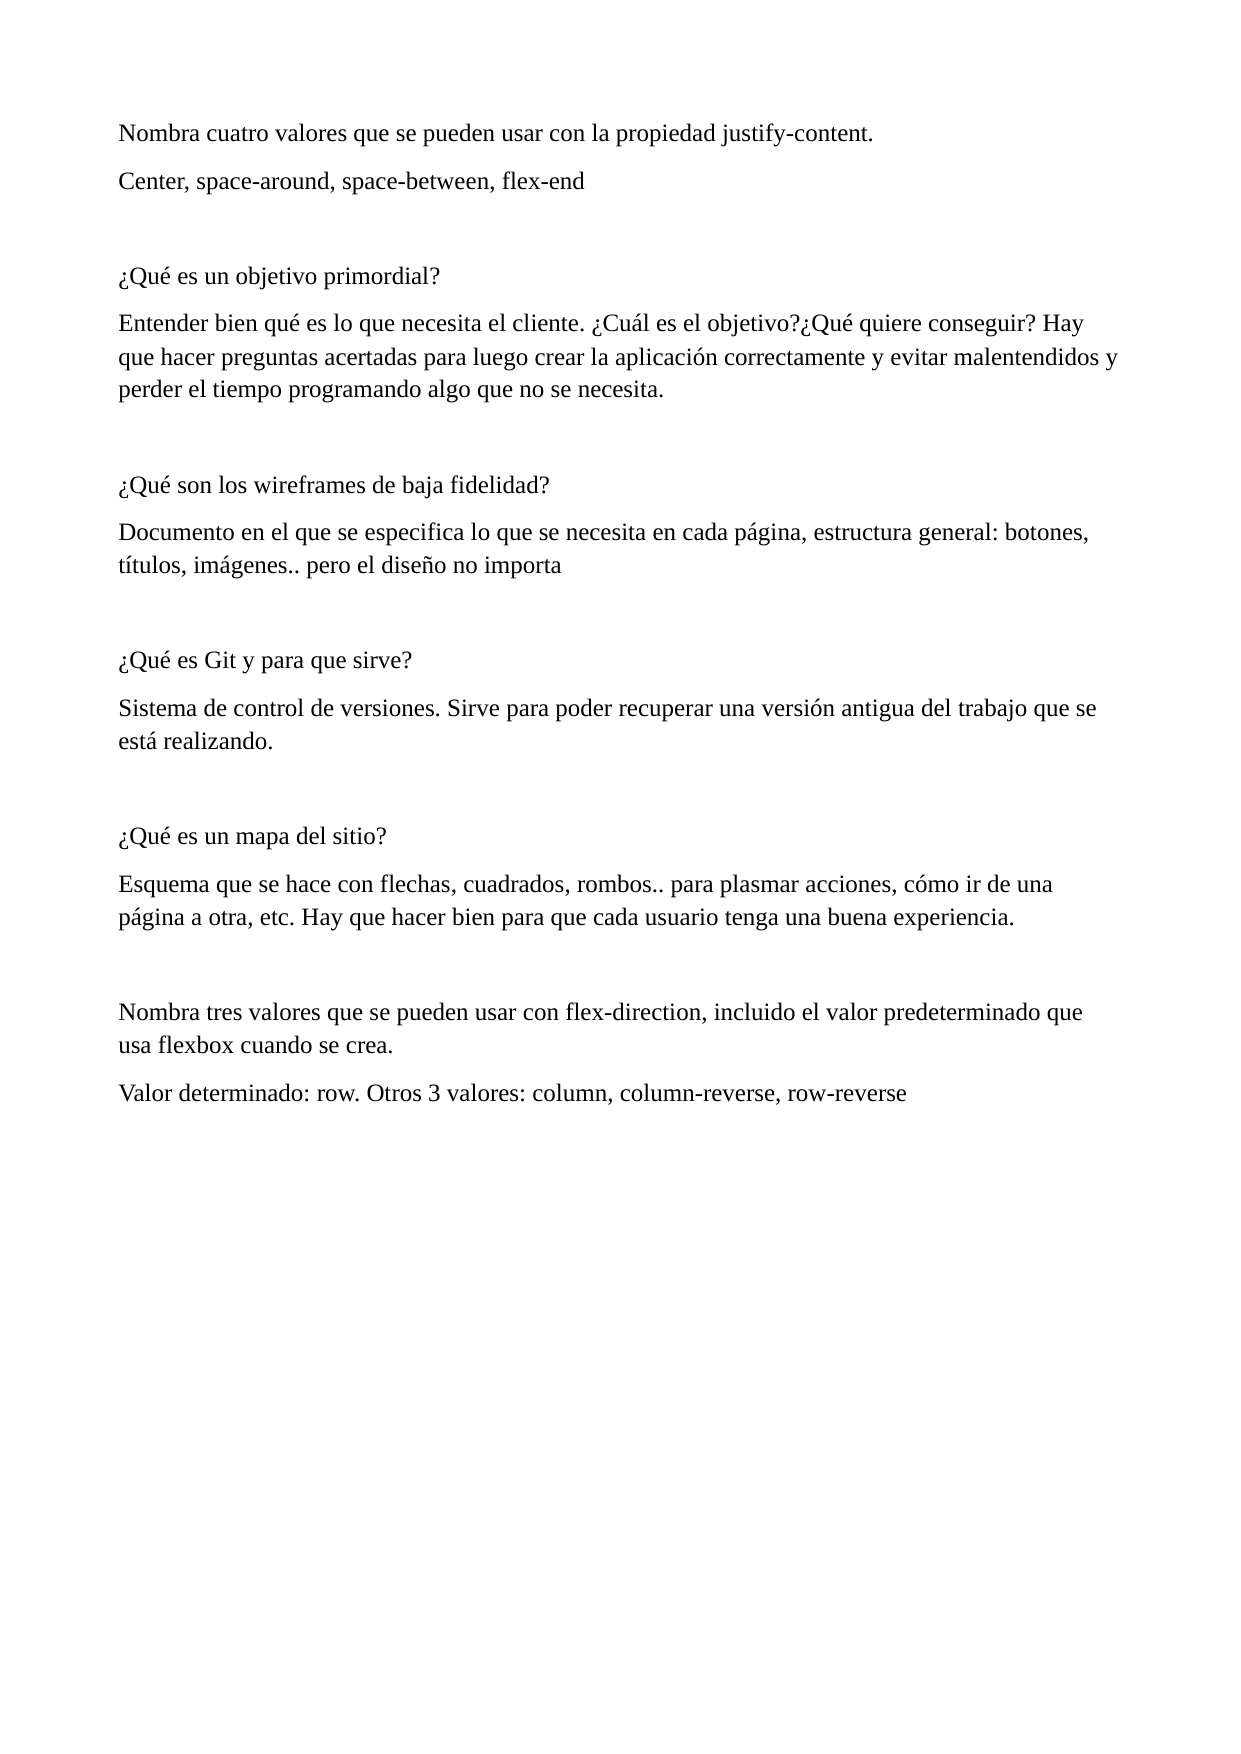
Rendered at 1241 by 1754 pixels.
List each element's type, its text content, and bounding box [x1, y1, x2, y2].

text Sistema de control de versiones. Sirve para poder recuperar una versión antigua del trabajo que se está realizando. [118, 693, 1122, 755]
text ¿Qué son los wireframes de baja fidelidad? [118, 470, 1122, 498]
text Documento en el que se especifica lo que se necesita en cada página, estructura general: botones, títulos, imágenes.. pero el diseño no importa [118, 517, 1122, 579]
text ¿Qué es Git y para que sirve? [118, 646, 1122, 674]
text Entender bien qué es lo que necesita el cliente. ¿Cuál es el objetivo?¿Qué quiere conseguir? Hay que hacer preguntas acertadas para luego crear la aplicación correctamente y evitar malentendidos y perder el tiempo programando algo que no se necesita. [118, 308, 1122, 403]
text ¿Qué es un objetivo primordial? [118, 261, 1122, 290]
text Center, space-around, space-between, flex-end [118, 166, 1122, 194]
text ¿Qué es un mapa del sitio? [118, 821, 1122, 850]
text Nombra cuatro valores que se pueden usar con la propiedad justify-content. [118, 118, 1122, 147]
text Nombra tres valores que se pueden usar con flex-direction, incluido el valor predeterminado que usa flexbox cuando se crea. [118, 997, 1122, 1059]
text Esquema que se hace con flechas, cuadrados, rombos.. para plasmar acciones, cómo ir de una página a otra, etc. Hay que hacer bien para que cada usuario tenga una buena experiencia. [118, 869, 1122, 931]
text Valor determinado: row. Otros 3 valores: column, column-reverse, row-reverse [118, 1078, 1122, 1107]
